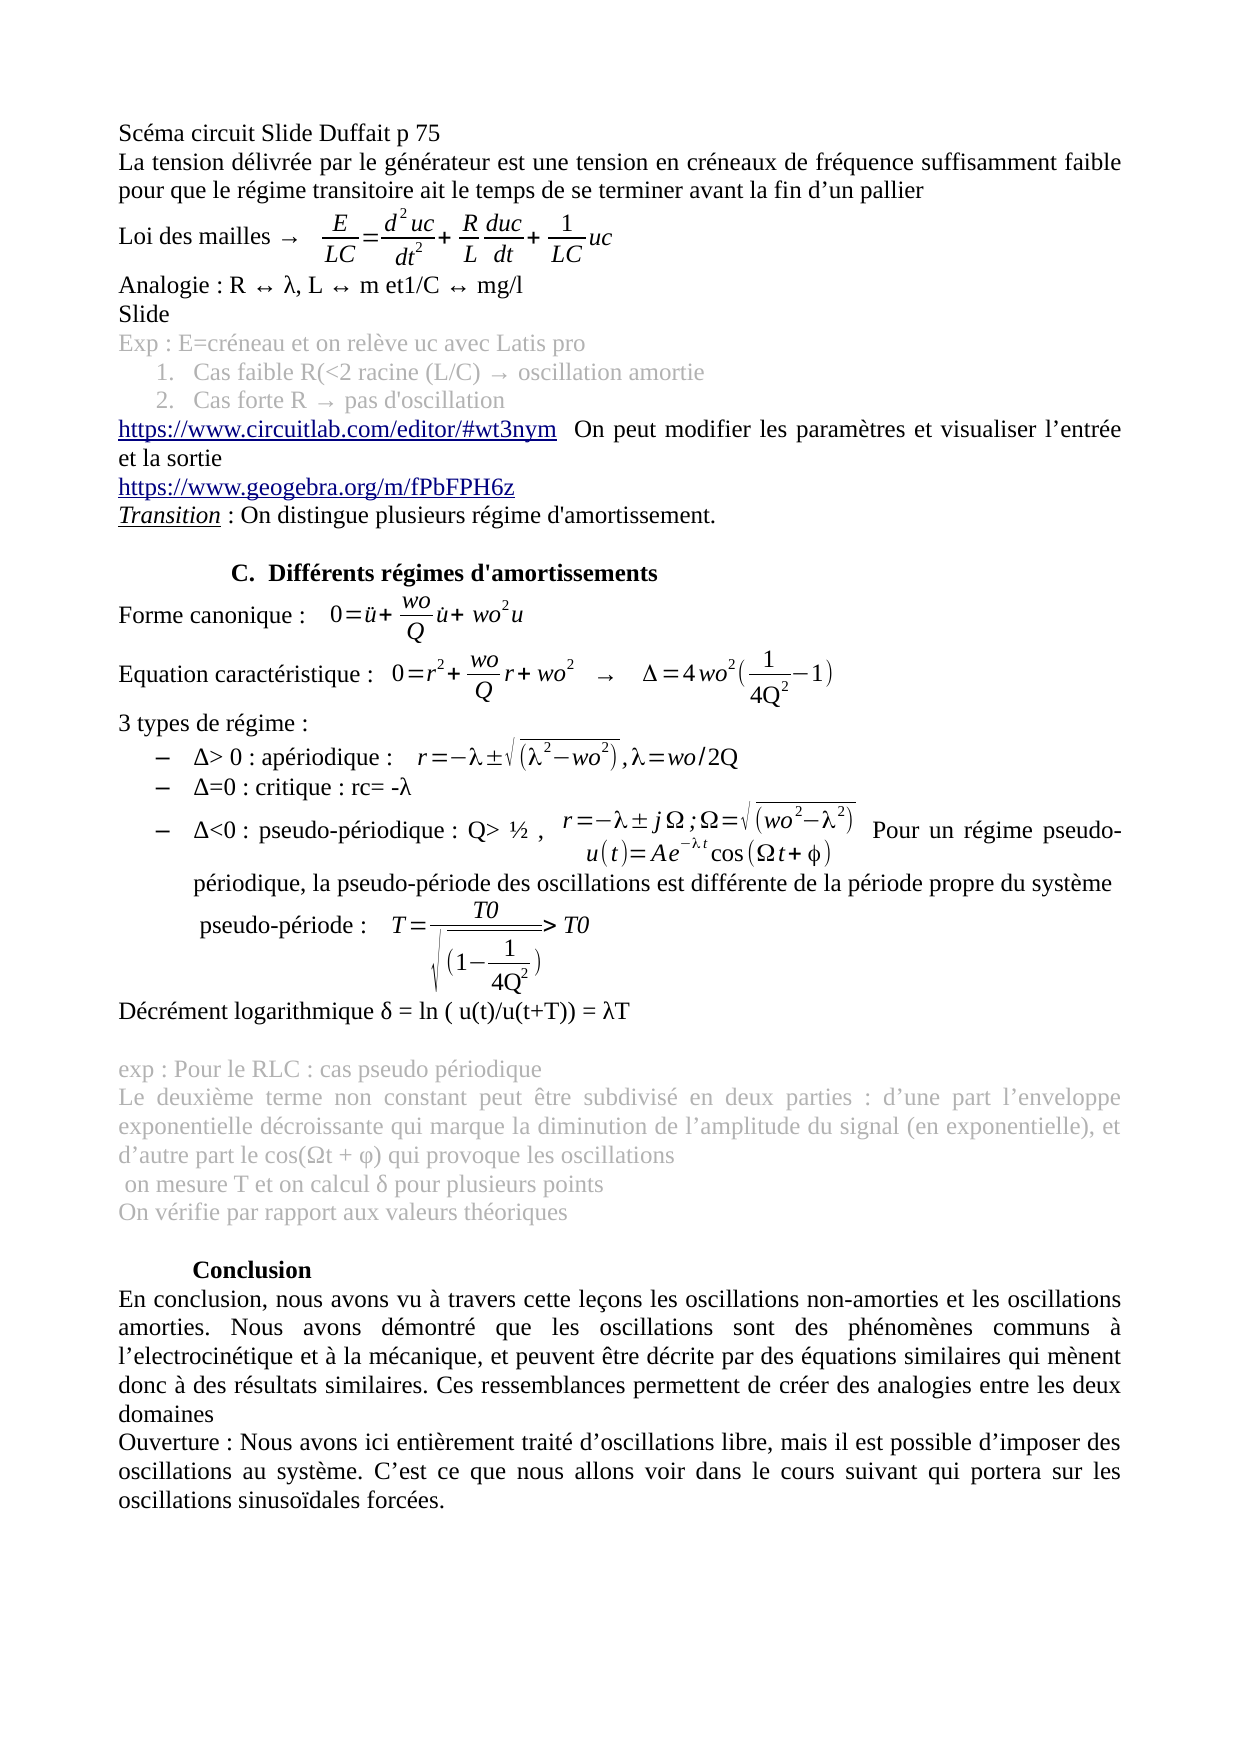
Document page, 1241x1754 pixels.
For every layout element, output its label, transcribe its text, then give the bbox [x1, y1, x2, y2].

text Ouverture : Nous avons ici entièrement traité d’oscillations libre, mais il est possible d’imposer des oscillations au système. C’est ce que nous allons voir dans le cours suivant qui portera sur les oscillations sinusoïdales forcées. [118, 1427, 1122, 1514]
text Décrément logarithmique δ = ln ( u(t)/u(t+T)) = λT [118, 996, 1122, 1025]
text Slide [118, 299, 1122, 328]
text Forme canonique : [118, 587, 1122, 646]
text Loi des mailles → [118, 204, 1122, 271]
list Cas faible R(<2 racine (L/C) → oscillation amortie [156, 357, 1122, 386]
text Analogie : R ↔ λ, L ↔ m et1/C ↔ mg/l [118, 271, 1122, 299]
list Δ<0 : pseudo-périodique : Q> ½ ,Pour un régime pseudo-périodique, la pseudo-période des oscillations est différente de la période propre du système [156, 800, 1122, 897]
text On vérifie par rapport aux valeurs théoriques [118, 1197, 1122, 1226]
text La tension délivrée par le générateur est une tension en créneaux de fréquence suffisamment faible pour que le régime transitoire ait le temps de se terminer avant la fin d’un pallier [118, 147, 1122, 204]
text 3 types de régime : [118, 708, 1122, 737]
text on mesure T et on calcul δ pour plusieurs points [118, 1169, 1122, 1197]
text Conclusion [118, 1255, 1122, 1284]
list pseudo-période : [156, 897, 1122, 996]
text exp : Pour le RLC : cas pseudo périodique [118, 1054, 1122, 1082]
text Transition : On distingue plusieurs régime d'amortissement. [118, 501, 1122, 529]
list Δ=0 : critique : rc= -λ [156, 772, 1122, 800]
list Différents régimes d'amortissements [231, 558, 1122, 587]
list Δ> 0 : apériodique : [156, 737, 1122, 772]
text https://www.geogebra.org/m/fPbFPH6z [118, 472, 1122, 501]
text https://www.circuitlab.com/editor/#wt3nym On peut modifier les paramètres et visualiser l’entrée et la sortie [118, 414, 1122, 472]
text En conclusion, nous avons vu à travers cette leçons les oscillations non-amorties et les oscillations amorties. Nous avons démontré que les oscillations sont des phénomènes communs à l’electrocinétique et à la mécanique, et peuvent être décrite par des équations similaires qui mènent donc à des résultats similaires. Ces ressemblances permettent de créer des analogies entre les deux domaines [118, 1284, 1122, 1427]
list Cas forte R → pas d'oscillation [156, 386, 1122, 414]
text Exp : E=créneau et on relève uc avec Latis pro [118, 328, 1122, 357]
text Le deuxième terme non constant peut être subdivisé en deux parties : d’une part l’enveloppe exponentielle décroissante qui marque la diminution de l’amplitude du signal (en exponentielle), et d’autre part le cos(Ωt + φ) qui provoque les oscillations [118, 1082, 1122, 1169]
text Equation caractéristique :→ [118, 646, 1122, 708]
text Scéma circuit Slide Duffait p 75 [118, 118, 1122, 147]
